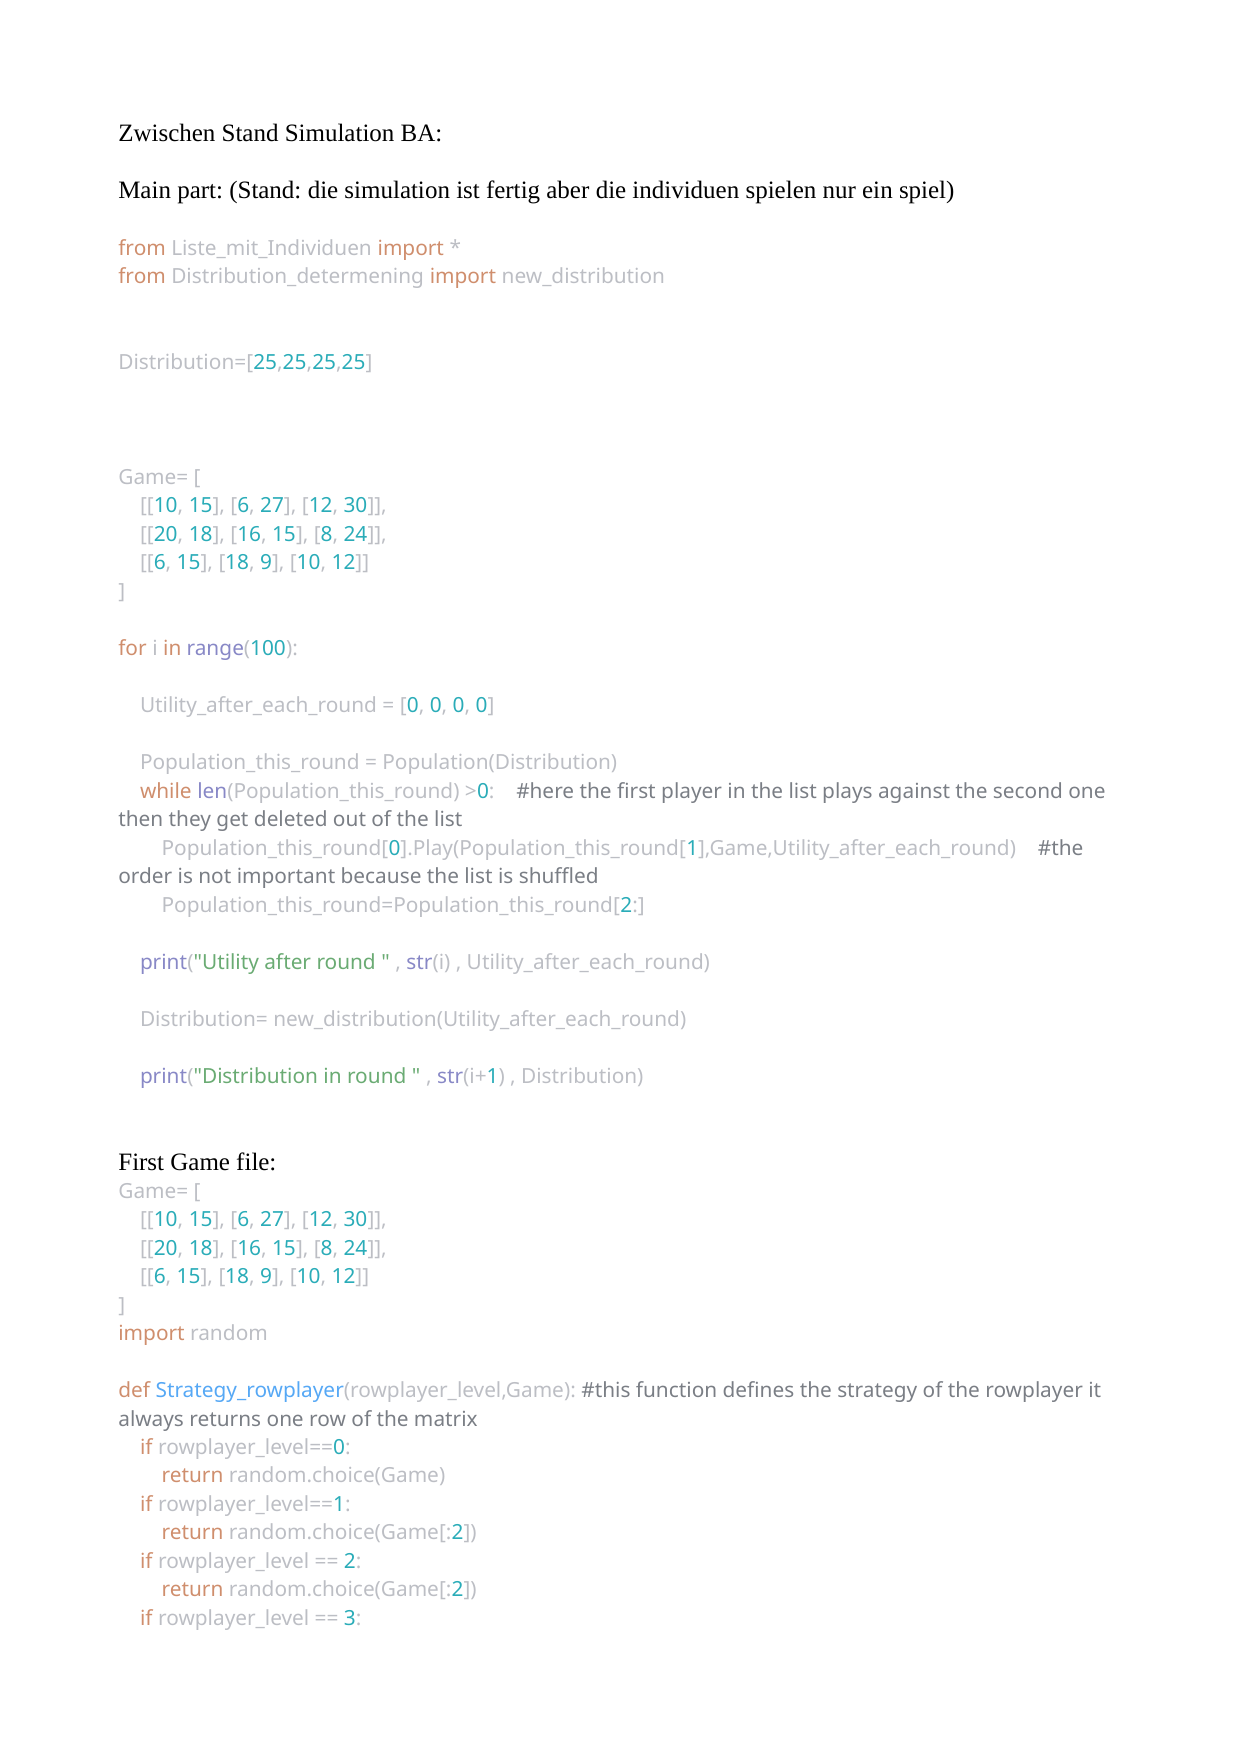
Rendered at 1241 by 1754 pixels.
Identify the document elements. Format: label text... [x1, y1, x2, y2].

text Main part: (Stand: die simulation ist fertig aber die individuen spielen nur ein spiel) [118, 176, 1122, 204]
text Game= [ [[10, 15], [6, 27], [12, 30]], [[20, 18], [16, 15], [8, 24]], [[6, 15], [18, 9], [10, 12]] ] import random def Strategy_rowplayer(rowplayer_level,Game): #this function defines the strategy of the rowplayer it always returns one row of the matrix if rowplayer_level==0: return random.choice(Game) if rowplayer_level==1: return random.choice(Game[:2]) if rowplayer_level == 2: return random.choice(Game[:2]) if rowplayer_level == 3: [118, 1176, 1122, 1631]
text Zwischen Stand Simulation BA: [118, 118, 1122, 147]
text from Liste_mit_Individuen import * from Distribution_determening import new_distribution Distribution=[25,25,25,25] Game= [ [[10, 15], [6, 27], [12, 30]], [[20, 18], [16, 15], [8, 24]], [[6, 15], [18, 9], [10, 12]] ] for i in range(100): Utility_after_each_round = [0, 0, 0, 0] Population_this_round = Population(Distribution) while len(Population_this_round) >0: #here the first player in the list plays against the second one then they get deleted out of the list Population_this_round[0].Play(Population_this_round[1],Game,Utility_after_each_round) #the order is not important because the list is shuffled Population_this_round=Population_this_round[2:] print("Utility after round " , str(i) , Utility_after_each_round) Distribution= new_distribution(Utility_after_each_round) print("Distribution in round " , str(i+1) , Distribution) [118, 233, 1122, 1118]
text First Game file: [118, 1147, 1122, 1176]
